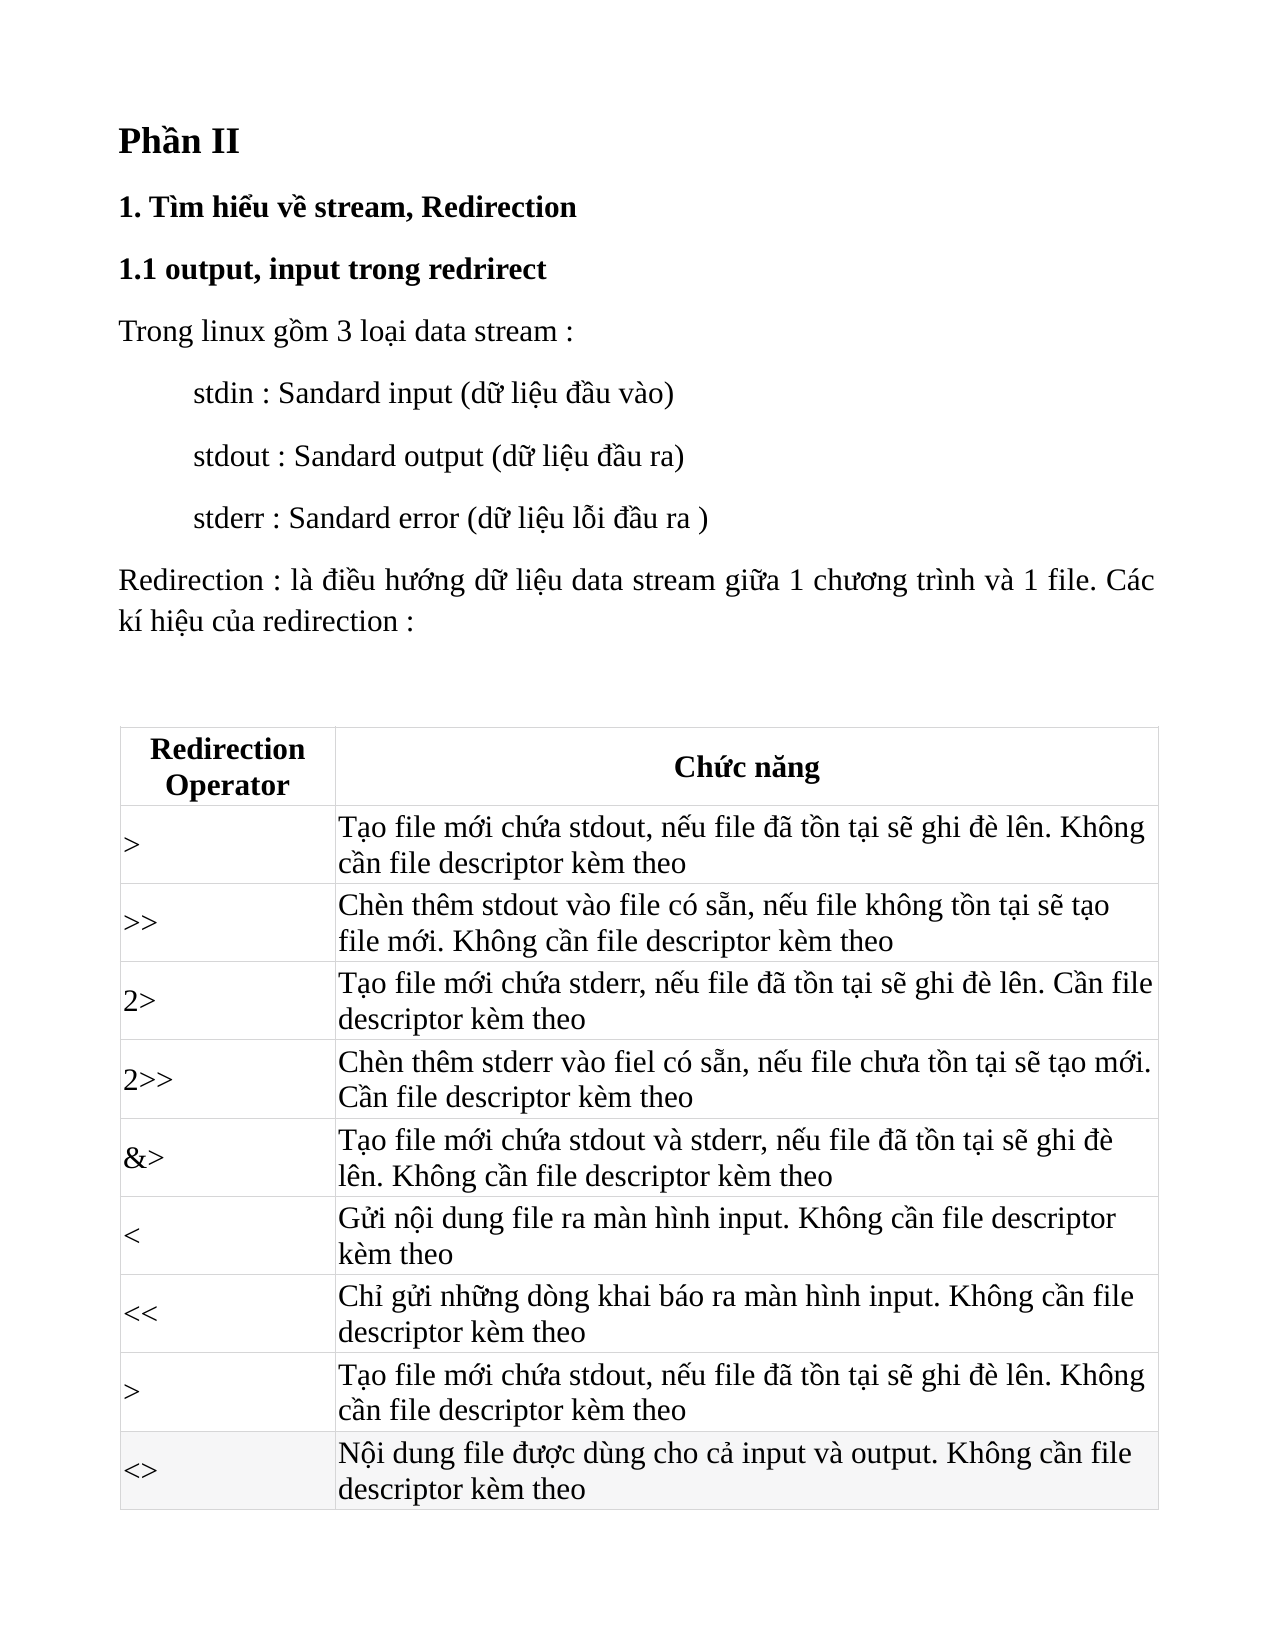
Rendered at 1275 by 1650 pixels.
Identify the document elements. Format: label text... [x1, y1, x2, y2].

table_cell Tạo file mới chứa stdout, nếu file đã tồn tại sẽ ghi đè lên. Không cần file descriptor kèm theo [336, 806, 1158, 883]
text stdout : Sandard output (dữ liệu đầu ra) [118, 437, 1157, 473]
table_cell Nội dung file được dùng cho cả input và output. Không cần file descriptor kèm theo [336, 1432, 1158, 1509]
text 1.1 output, input trong redrirect [118, 251, 1157, 287]
table_cell < [121, 1197, 335, 1274]
text stderr : Sandard error (dữ liệu lỗi đầu ra ) [118, 499, 1157, 535]
table_cell Tạo file mới chứa stdout, nếu file đã tồn tại sẽ ghi đè lên. Không cần file descriptor kèm theo [336, 1353, 1158, 1431]
table_cell > [121, 806, 335, 883]
table_cell > [121, 1353, 335, 1431]
table_cell Chèn thêm stderr vào fiel có sẵn, nếu file chưa tồn tại sẽ tạo mới. Cần file descriptor kèm theo [336, 1040, 1158, 1118]
table_cell 2> [121, 962, 335, 1039]
table_cell &> [121, 1119, 335, 1196]
table_cell <> [121, 1432, 335, 1509]
text Trong linux gồm 3 loại data stream : [118, 313, 1157, 349]
table_cell Tạo file mới chứa stdout và stderr, nếu file đã tồn tại sẽ ghi đè lên. Không cần file descriptor kèm theo [336, 1119, 1158, 1196]
table_cell >> [121, 884, 335, 961]
table_cell 2>> [121, 1040, 335, 1118]
text stdin : Sandard input (dữ liệu đầu vào) [118, 375, 1157, 411]
table_cell Gửi nội dung file ra màn hình input. Không cần file descriptor kèm theo [336, 1197, 1158, 1274]
text Redirection : là điều hướng dữ liệu data stream giữa 1 chương trình và 1 file. Các kí hiệu của redirection : [118, 561, 1157, 638]
text Phần II [118, 118, 1157, 161]
table_cell Chỉ gửi những dòng khai báo ra màn hình input. Không cần file descriptor kèm theo [336, 1275, 1158, 1352]
table_cell Tạo file mới chứa stderr, nếu file đã tồn tại sẽ ghi đè lên. Cần file descriptor kèm theo [336, 962, 1158, 1039]
text 1. Tìm hiểu về stream, Redirection [118, 188, 1157, 224]
table_header Chức năng [336, 728, 1158, 805]
table_cell Chèn thêm stdout vào file có sẵn, nếu file không tồn tại sẽ tạo file mới. Không cần file descriptor kèm theo [336, 884, 1158, 961]
table_header Redirection Operator [121, 728, 335, 805]
table_cell << [121, 1275, 335, 1352]
